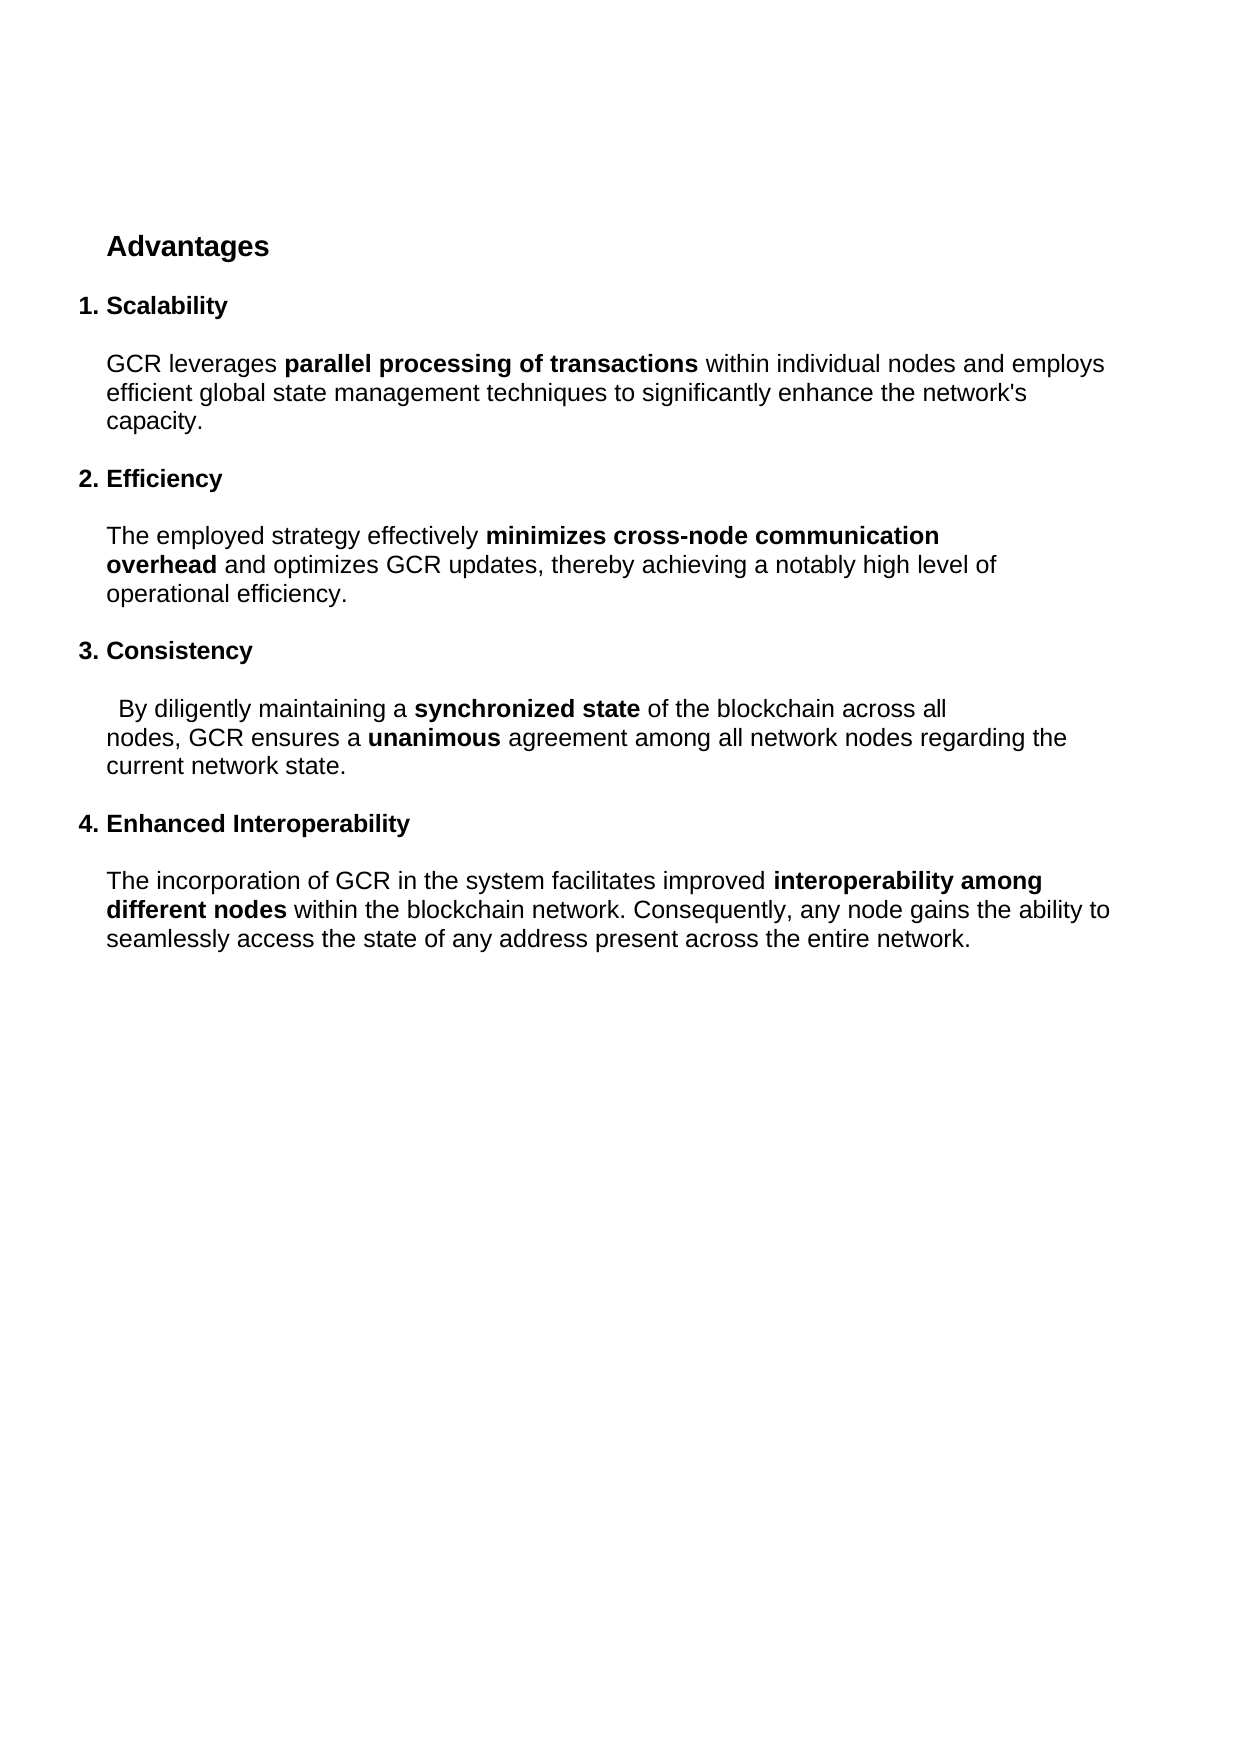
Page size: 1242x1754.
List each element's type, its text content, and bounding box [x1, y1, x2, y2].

text Advantages [106, 228, 1146, 262]
list Enhanced Interoperability [78, 809, 1146, 838]
list Scalability [78, 291, 1146, 320]
text nodes, GCR ensures a unanimous agreement among all network nodes regarding the current network state. [106, 723, 1114, 780]
list Consistency [78, 636, 1146, 665]
text The employed strategy effectively minimizes cross-node communication overhead and optimizes GCR updates, thereby achieving a notably high level of operational efficiency. [106, 521, 1017, 608]
text By diligently maintaining a synchronized state of the blockchain across all [118, 694, 1146, 723]
list Efficiency [78, 464, 1146, 493]
text The incorporation of GCR in the system facilitates improved interoperability among different nodes within the blockchain network. Consequently, any node gains the ability to seamlessly access the state of any address present across the entire network. [106, 866, 1114, 953]
text GCR leverages parallel processing of transactions within individual nodes and employs efficient global state management techniques to significantly enhance the network's capacity. [106, 349, 1114, 435]
